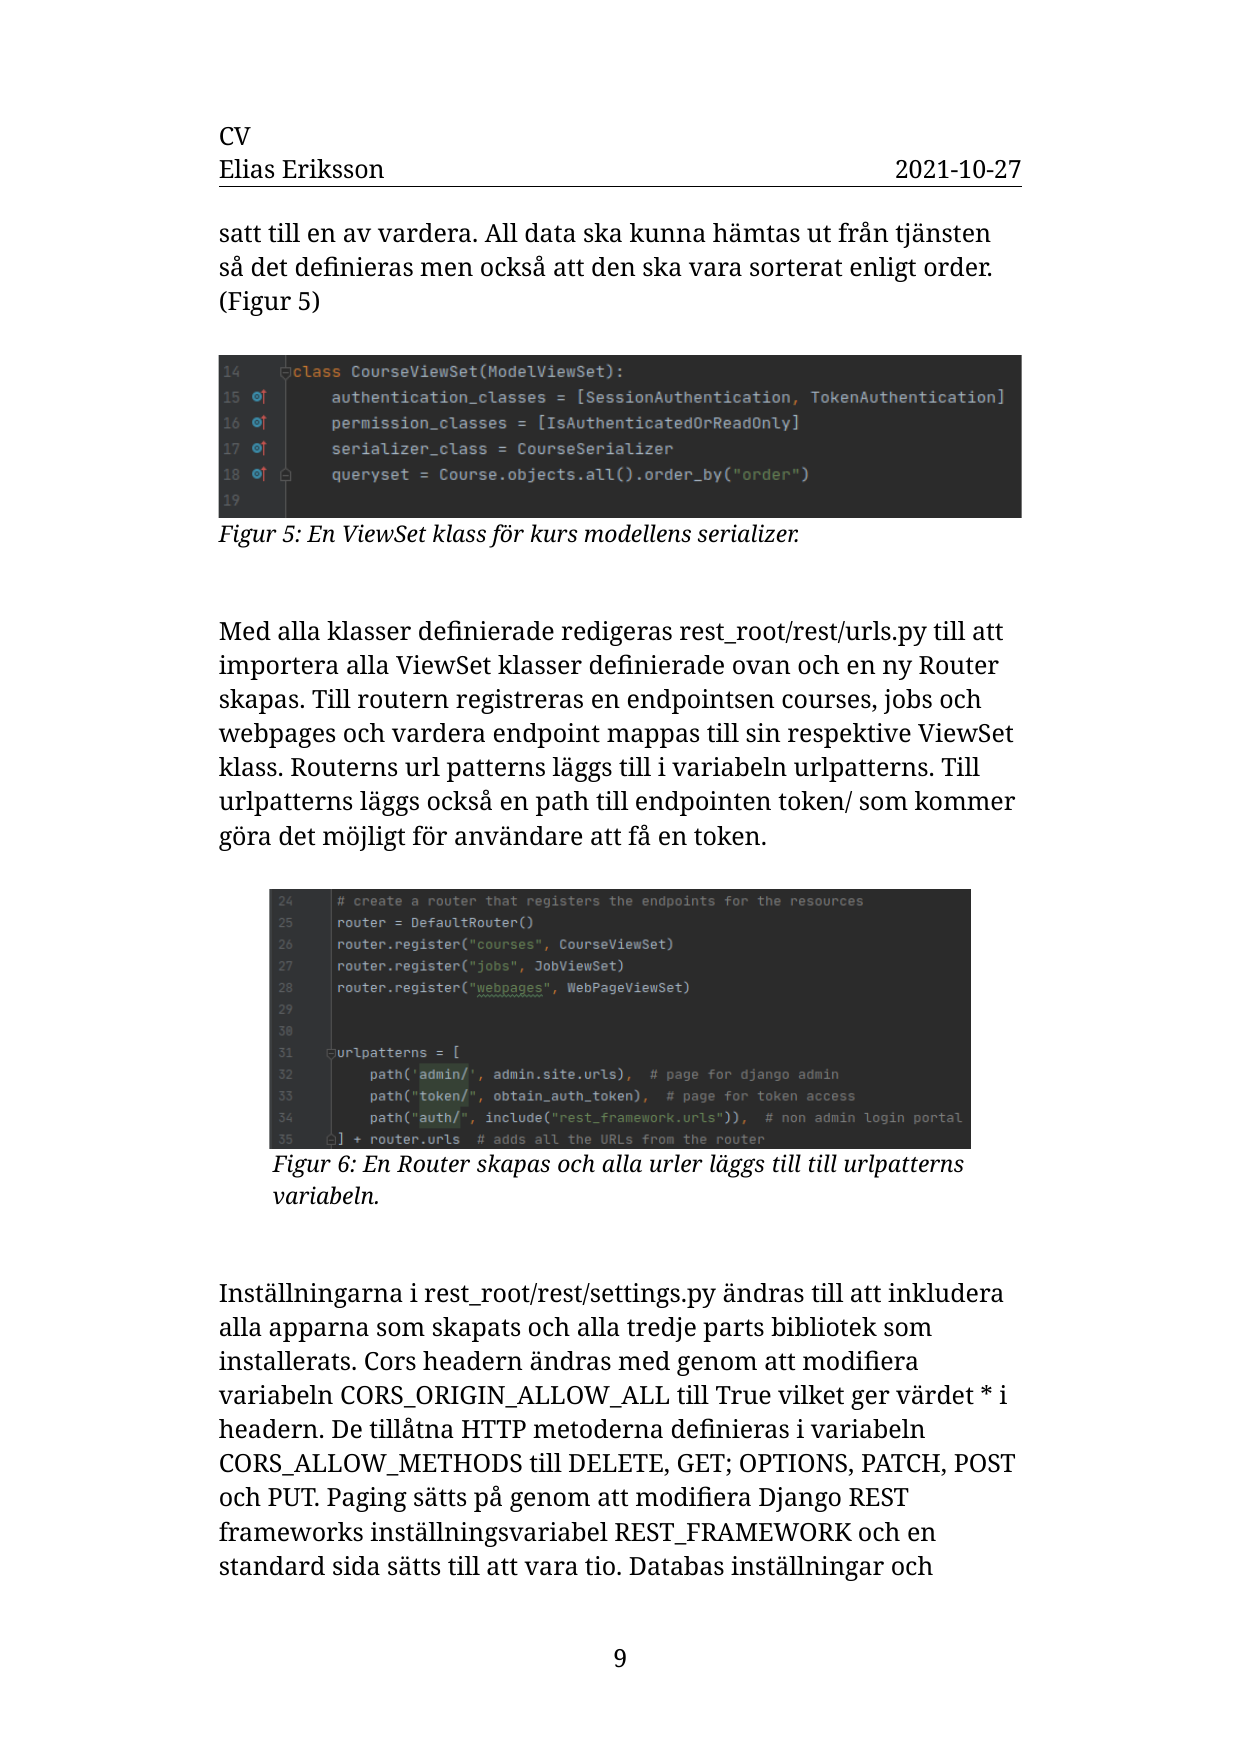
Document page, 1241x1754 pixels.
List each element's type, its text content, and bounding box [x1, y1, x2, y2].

picture [218, 355, 1022, 518]
text satt till en av vardera. All data ska kunna hämtas ut från tjänsten så det definieras men också att den ska vara sorterat enligt order. (Figur 5) [218, 216, 1022, 318]
picture [269, 889, 971, 1149]
text Figur 5: En ViewSet klass för kurs modellens serializer. [218, 518, 1022, 549]
text Figur 6: En Router skapas och alla urler läggs till till urlpatterns variabeln. [273, 1149, 967, 1211]
text Med alla klasser definierade redigeras rest_root/rest/urls.py till att importera alla ViewSet klasser definierade ovan och en ny Router skapas. Till routern registreras en endpointsen courses, jobs och webpages och vardera endpoint mappas till sin respektive ViewSet klass. Routerns url patterns läggs till i variabeln urlpatterns. Till urlpatterns läggs också en path till endpointen token/ som kommer göra det möjligt för användare att få en token. [218, 614, 1022, 852]
text Inställningarna i rest_root/rest/settings.py ändras till att inkludera alla apparna som skapats och alla tredje parts bibliotek som installerats. Cors headern ändras med genom att modifiera variabeln CORS_ORIGIN_ALLOW_ALL till True vilket ger värdet * i headern. De tillåtna HTTP metoderna definieras i variabeln CORS_ALLOW_METHODS till DELETE, GET; OPTIONS, PATCH, POST och PUT. Paging sätts på genom att modifiera Django REST frameworks inställningsvariabel REST_FRAMEWORK och en standard sida sätts till att vara tio. Databas inställningar och [218, 1276, 1022, 1582]
